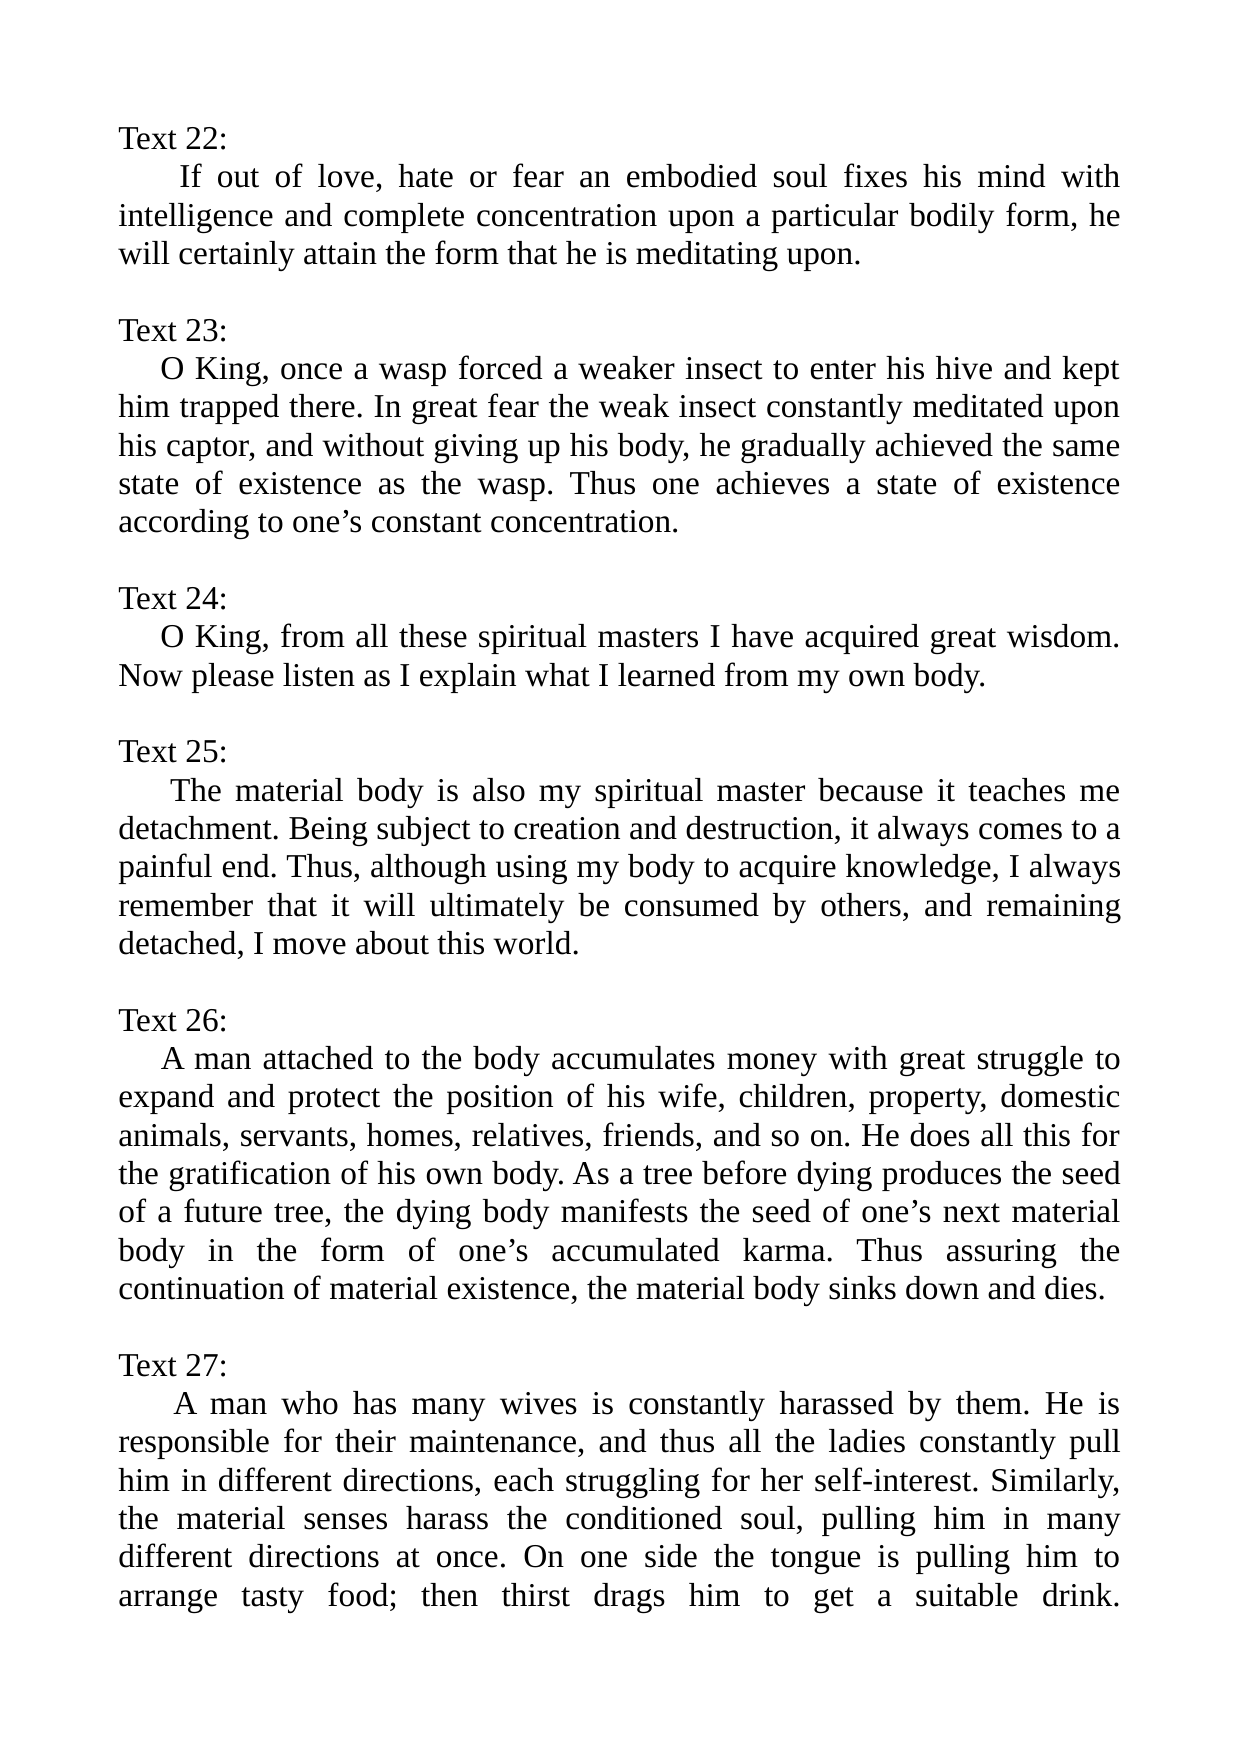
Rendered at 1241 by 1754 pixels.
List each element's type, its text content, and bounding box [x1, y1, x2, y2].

text Text 23: [118, 310, 1122, 348]
text Text 27: [118, 1345, 1122, 1383]
text O King, from all these spiritual masters I have acquired great wisdom. Now please listen as I explain what I learned from my own body. [118, 616, 1122, 693]
text A man who has many wives is constantly harassed by them. He is responsible for their maintenance, and thus all the ladies constantly pull him in different directions, each struggling for her self-interest. Similarly, the material senses harass the conditioned soul, pulling him in many different directions at once. On one side the tongue is pulling him to arrange tasty food; then thirst drags him to get a suitable drink. [118, 1383, 1122, 1613]
text If out of love, hate or fear an embodied soul fixes his mind with intelligence and complete concentration upon a particular bodily form, he will certainly attain the form that he is meditating upon. [118, 156, 1122, 271]
text Text 24: [118, 578, 1122, 616]
text Text 25: [118, 731, 1122, 770]
text Text 26: [118, 1000, 1122, 1038]
text Text 22: [118, 118, 1122, 156]
text O King, once a wasp forced a weaker insect to enter his hive and kept him trapped there. In great fear the weak insect constantly meditated upon his captor, and without giving up his body, he gradually achieved the same state of existence as the wasp. Thus one achieves a state of existence according to one’s constant concentration. [118, 348, 1122, 540]
text A man attached to the body accumulates money with great struggle to expand and protect the position of his wife, children, property, domestic animals, servants, homes, relatives, friends, and so on. He does all this for the gratification of his own body. As a tree before dying produces the seed of a future tree, the dying body manifests the seed of one’s next material body in the form of one’s accumulated karma. Thus assuring the continuation of material existence, the material body sinks down and dies. [118, 1038, 1122, 1306]
text The material body is also my spiritual master because it teaches me detachment. Being subject to creation and destruction, it always comes to a painful end. Thus, although using my body to acquire knowledge, I always remember that it will ultimately be consumed by others, and remaining detached, I move about this world. [118, 770, 1122, 961]
